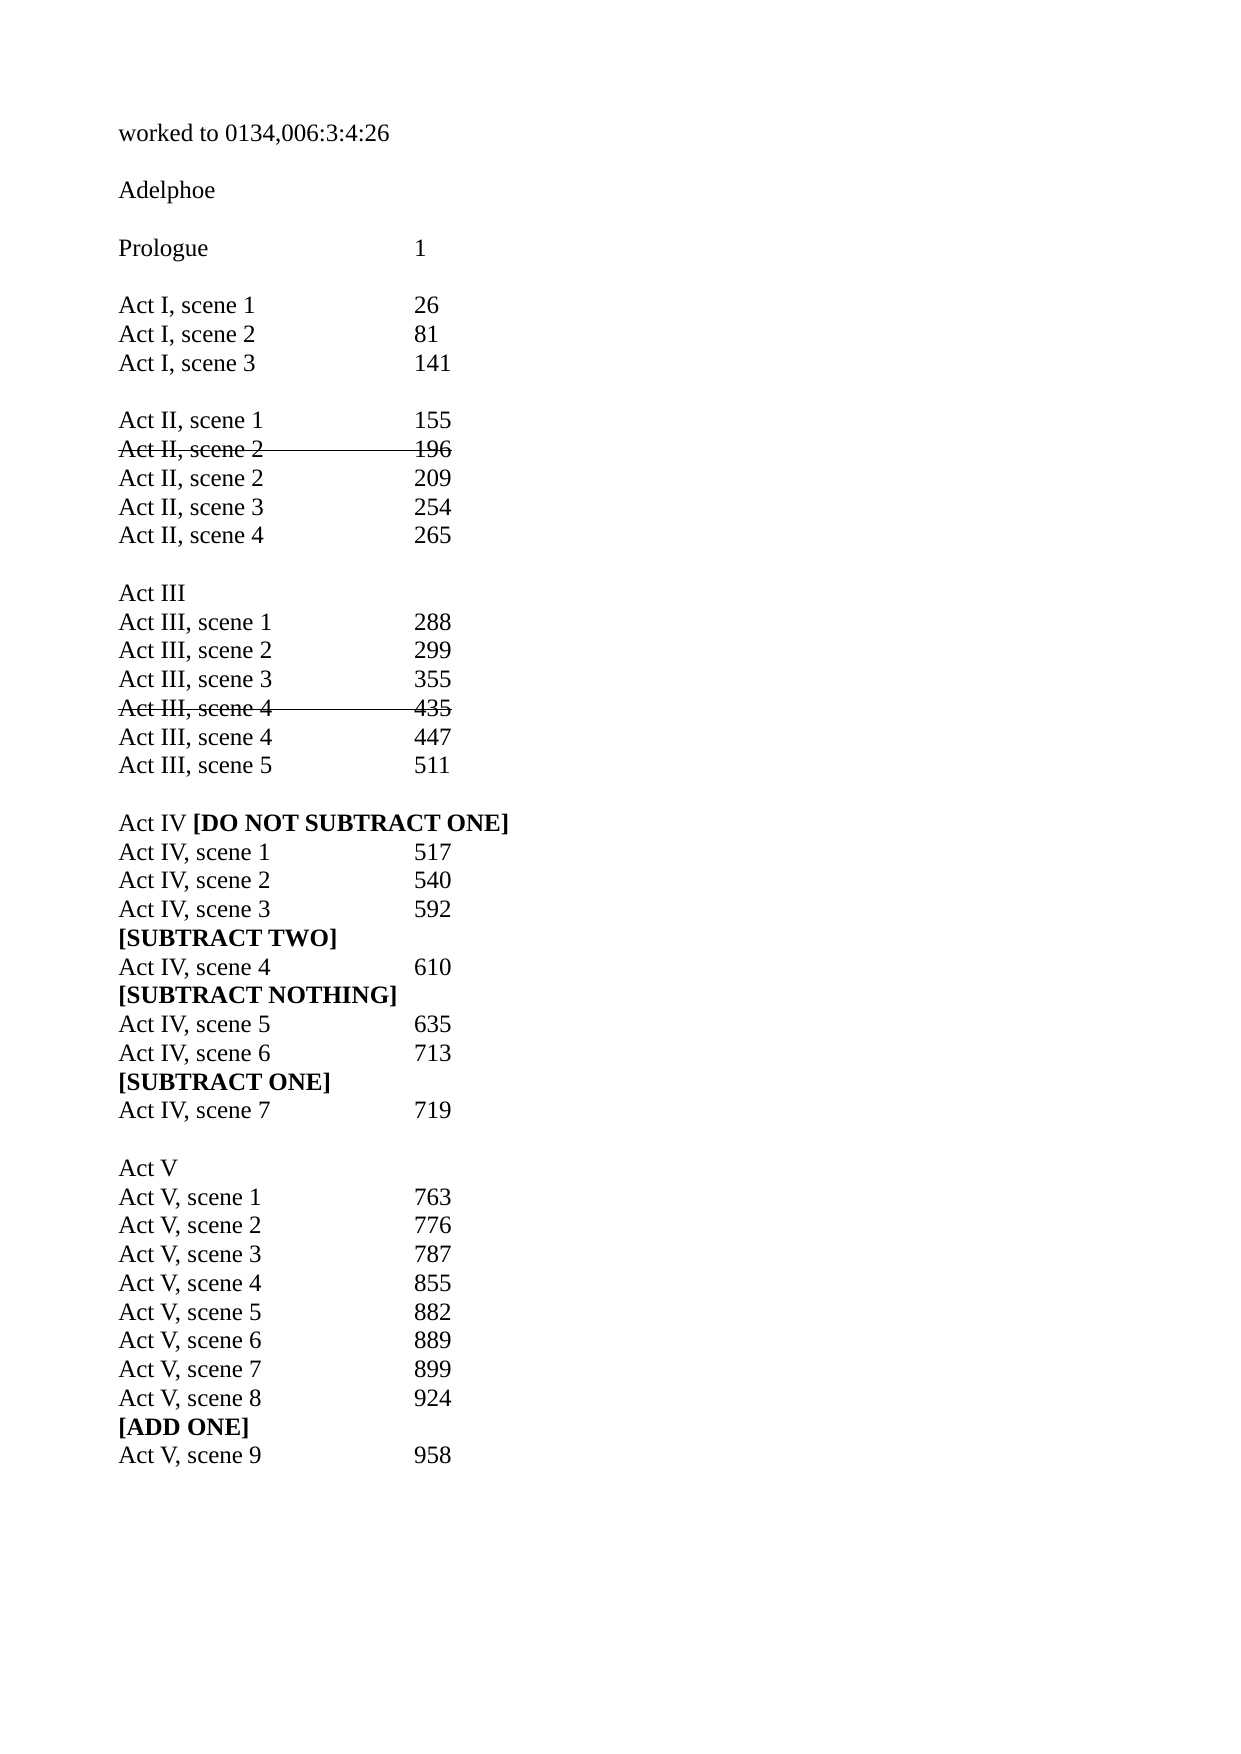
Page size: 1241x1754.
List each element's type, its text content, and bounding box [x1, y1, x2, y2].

text [SUBTRACT ONE] [118, 1067, 1122, 1096]
text Act III, scene 4 435 [118, 693, 1122, 722]
text Act IV, scene 1 517 [118, 837, 1122, 866]
text Act IV, scene 5 635 [118, 1009, 1122, 1038]
text [SUBTRACT TWO] [118, 923, 1122, 952]
text Adelphoe [118, 176, 1122, 204]
text Prologue 1 [118, 233, 1122, 262]
text Act V, scene 4 855 [118, 1268, 1122, 1297]
text Act V, scene 6 889 [118, 1326, 1122, 1354]
text Act IV, scene 6 713 [118, 1038, 1122, 1067]
text Act IV, scene 3 592 [118, 894, 1122, 923]
text Act II, scene 4 265 [118, 521, 1122, 549]
text worked to 0134,006:3:4:26 [118, 118, 1122, 147]
text Act IV, scene 7 719 [118, 1096, 1122, 1124]
text Act II, scene 1 155 [118, 406, 1122, 434]
text Act IV, scene 4 610 [118, 952, 1122, 981]
text Act III, scene 2 299 [118, 636, 1122, 664]
text Act I, scene 2 81 [118, 319, 1122, 348]
text Act III, scene 5 511 [118, 751, 1122, 779]
text Act II, scene 3 254 [118, 492, 1122, 521]
text Act II, scene 2 209 [118, 463, 1122, 492]
text Act V, scene 1 763 [118, 1182, 1122, 1211]
text [ADD ONE] [118, 1412, 1122, 1441]
text Act IV, scene 2 540 [118, 866, 1122, 894]
text Act I, scene 3 141 [118, 348, 1122, 377]
text Act II, scene 2 196 [118, 434, 1122, 463]
text Act IV [DO NOT SUBTRACT ONE] [118, 808, 1122, 837]
text Act I, scene 1 26 [118, 291, 1122, 319]
text Act III, scene 3 355 [118, 664, 1122, 693]
text Act V, scene 9 958 [118, 1441, 1122, 1469]
text Act III [118, 578, 1122, 607]
text [SUBTRACT NOTHING] [118, 981, 1122, 1009]
text Act III, scene 4 447 [118, 722, 1122, 751]
text Act V [118, 1153, 1122, 1182]
text Act V, scene 2 776 [118, 1211, 1122, 1239]
text Act V, scene 7 899 [118, 1354, 1122, 1383]
text Act V, scene 3 787 [118, 1239, 1122, 1268]
text Act V, scene 5 882 [118, 1297, 1122, 1326]
text Act III, scene 1 288 [118, 607, 1122, 636]
text Act V, scene 8 924 [118, 1383, 1122, 1412]
